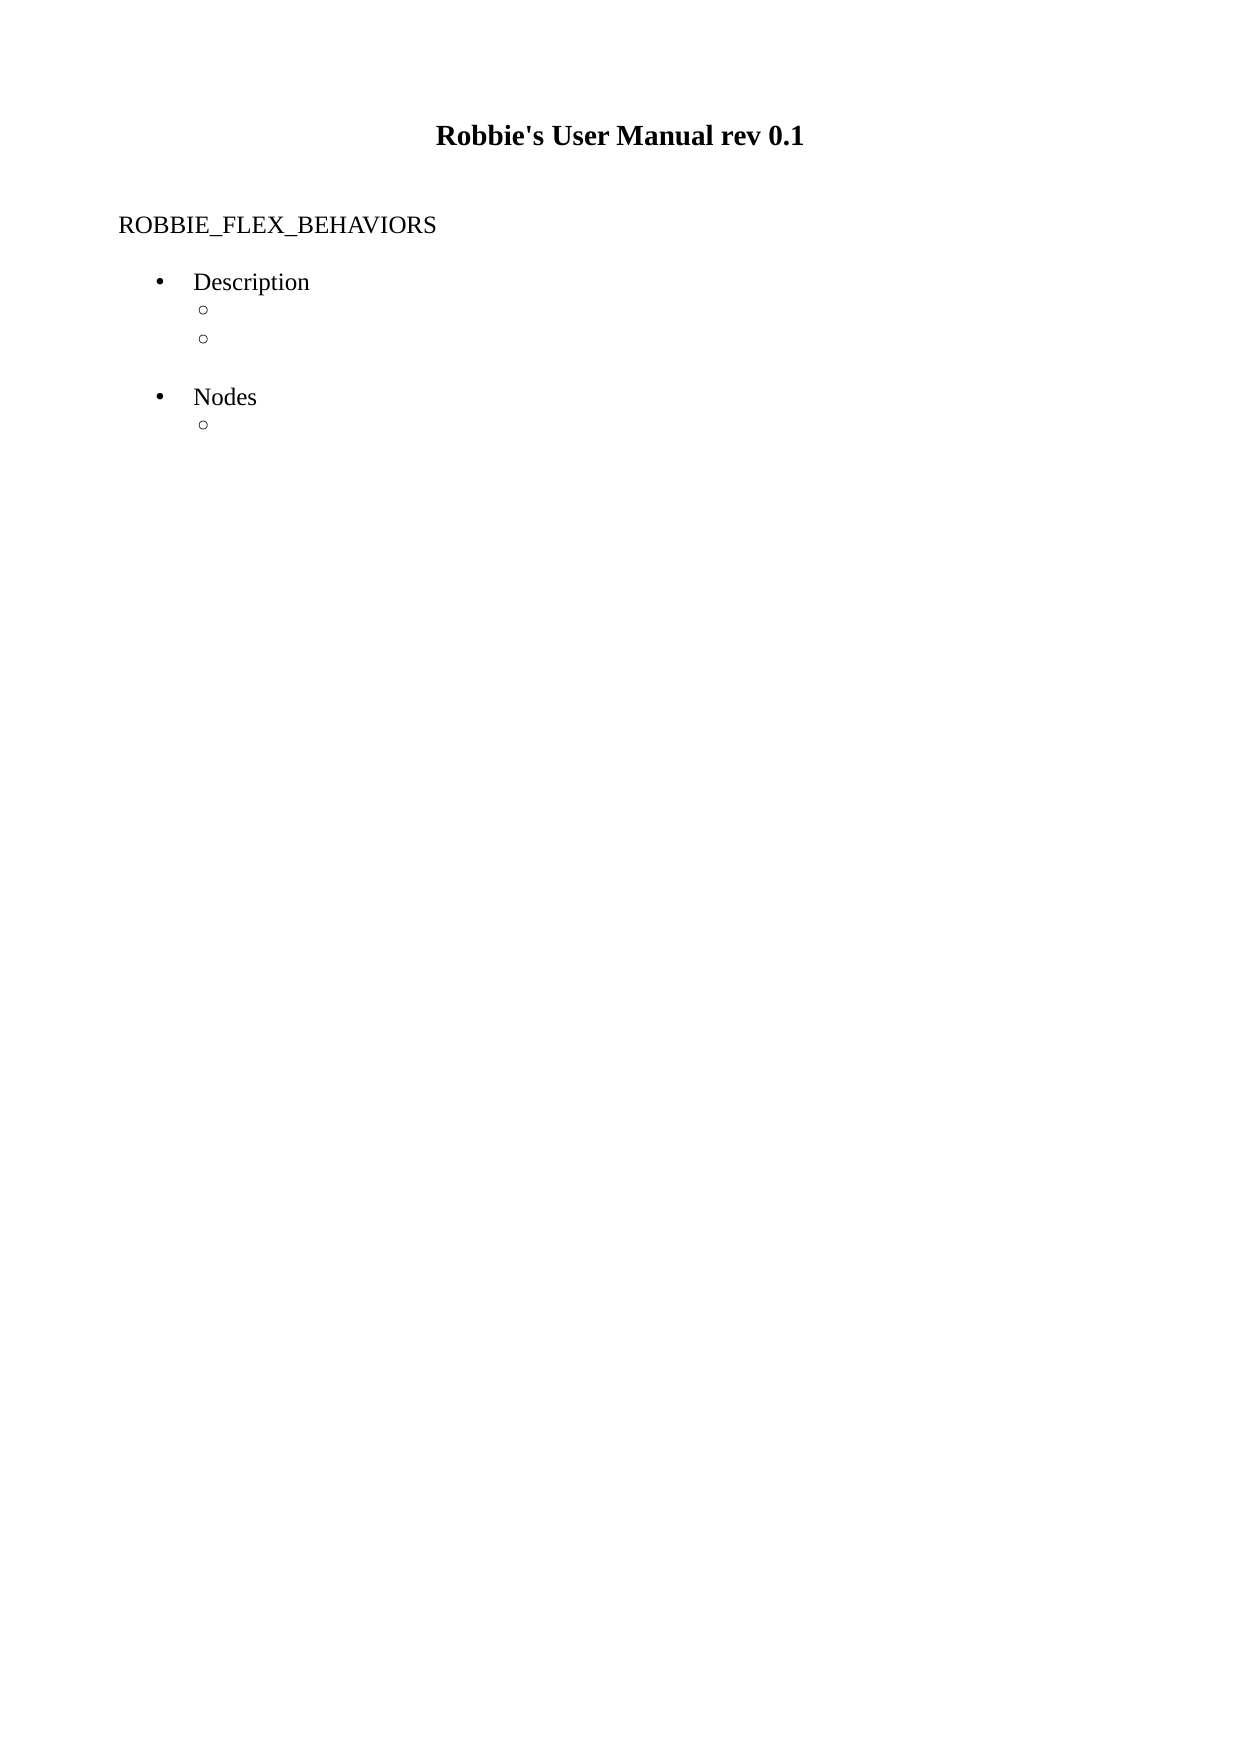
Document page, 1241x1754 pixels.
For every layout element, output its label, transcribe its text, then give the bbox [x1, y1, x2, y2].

list Nodes [156, 382, 1122, 411]
list Description [156, 267, 1122, 296]
text ROBBIE_FLEX_BEHAVIORS [118, 210, 1122, 239]
